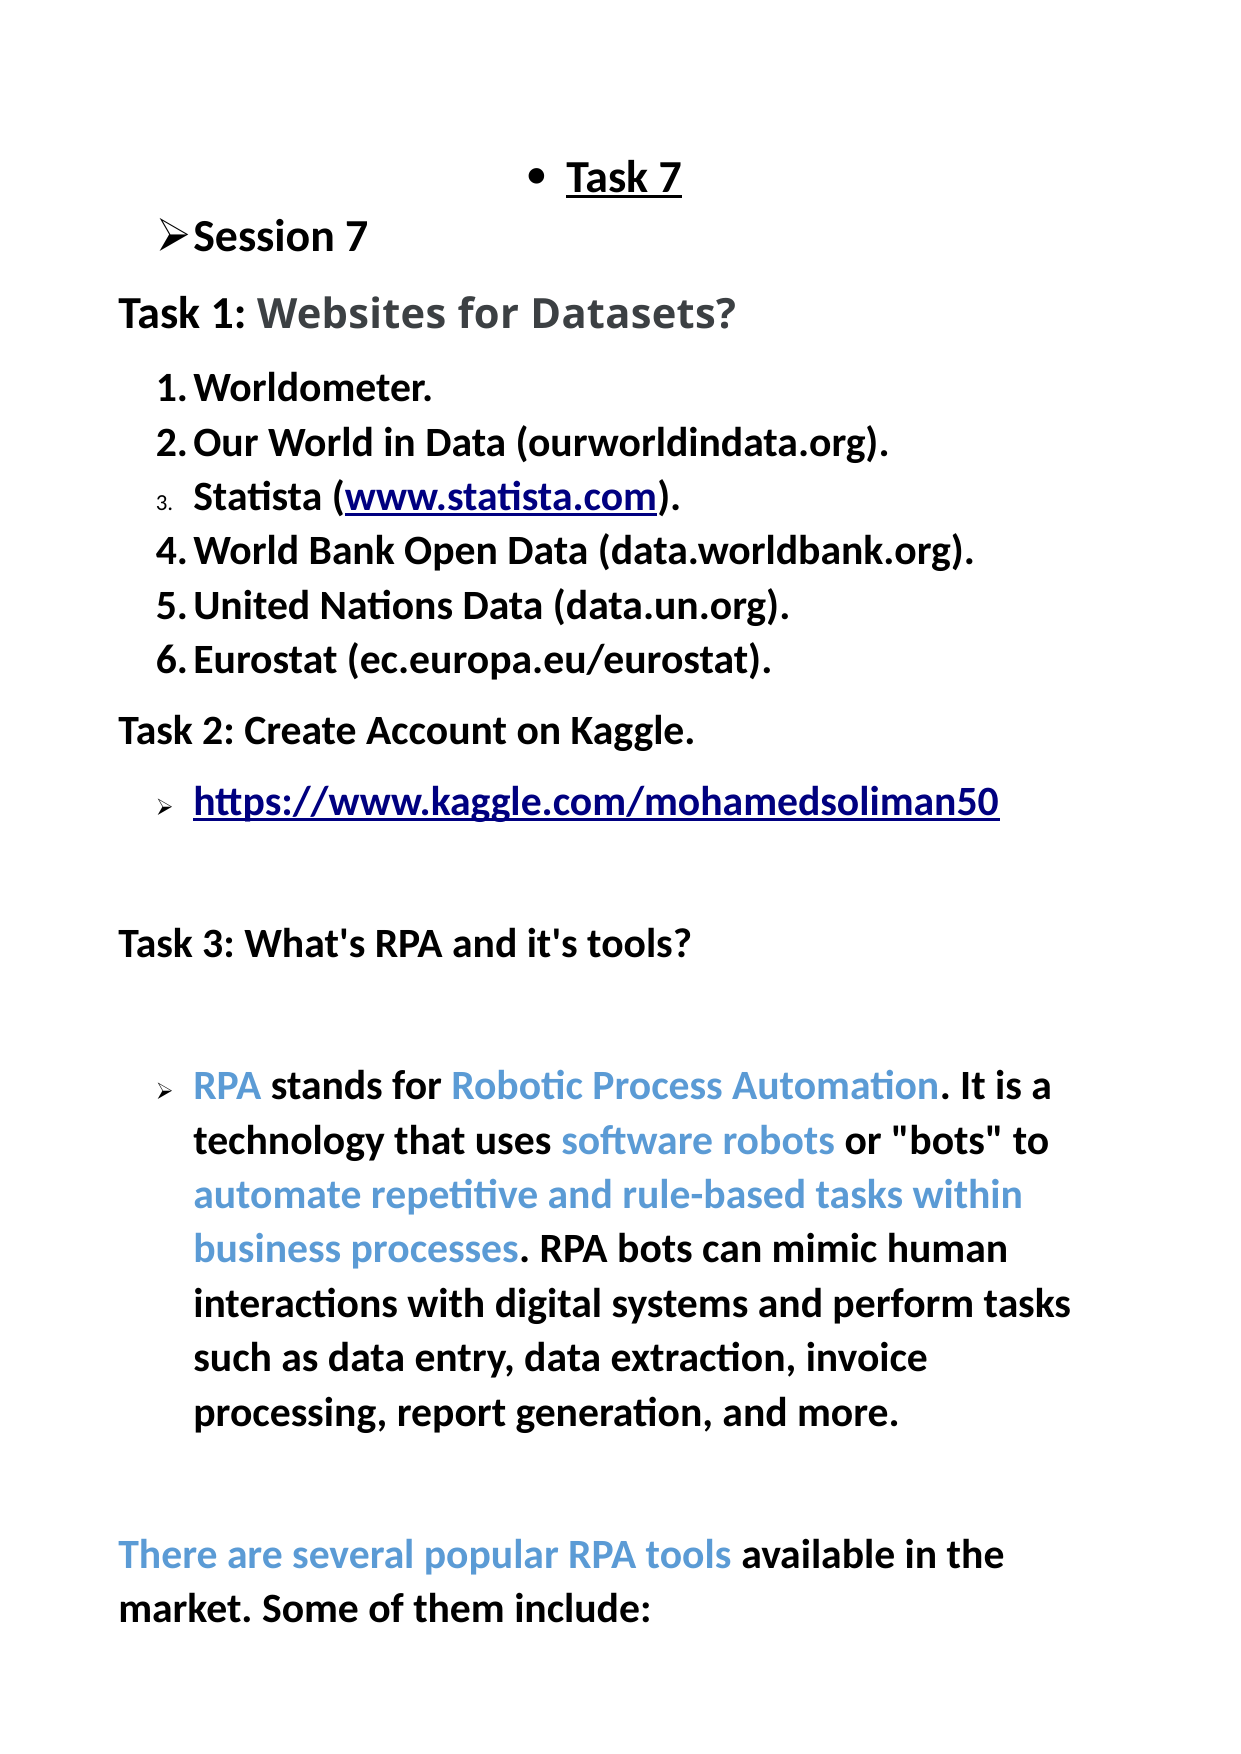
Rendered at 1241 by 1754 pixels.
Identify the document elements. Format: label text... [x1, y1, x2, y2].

text Task 3: What's RPA and it's tools? [118, 917, 1122, 968]
list Task 7 [528, 148, 1122, 203]
list RPA stands for Robotic Process Automation. It is a technology that uses software robots or "bots" to automate repetitive and rule-based tasks within business processes. RPA bots can mimic human interactions with digital systems and perform tasks such as data entry, data extraction, invoice processing, report generation, and more. [156, 1059, 1122, 1436]
list Statista (www.statista.com). [156, 470, 1122, 521]
list United Nations Data (data.un.org). [156, 579, 1122, 629]
list Session 7 [156, 207, 1122, 263]
list Our World in Data (ourworldindata.org). [156, 416, 1122, 466]
list World Bank Open Data (data.worldbank.org). [156, 524, 1122, 575]
text Task 2: Create Account on Kaggle. [118, 704, 1122, 755]
text Task 1: Websites for Datasets? [118, 284, 1122, 341]
list Eurostat (ec.europa.eu/eurostat). [156, 633, 1122, 684]
text There are several popular RPA tools available in the market. Some of them include: [118, 1528, 1122, 1633]
list https://www.kaggle.com/mohamedsoliman50 [156, 775, 1122, 826]
list Worldometer. [156, 361, 1122, 412]
